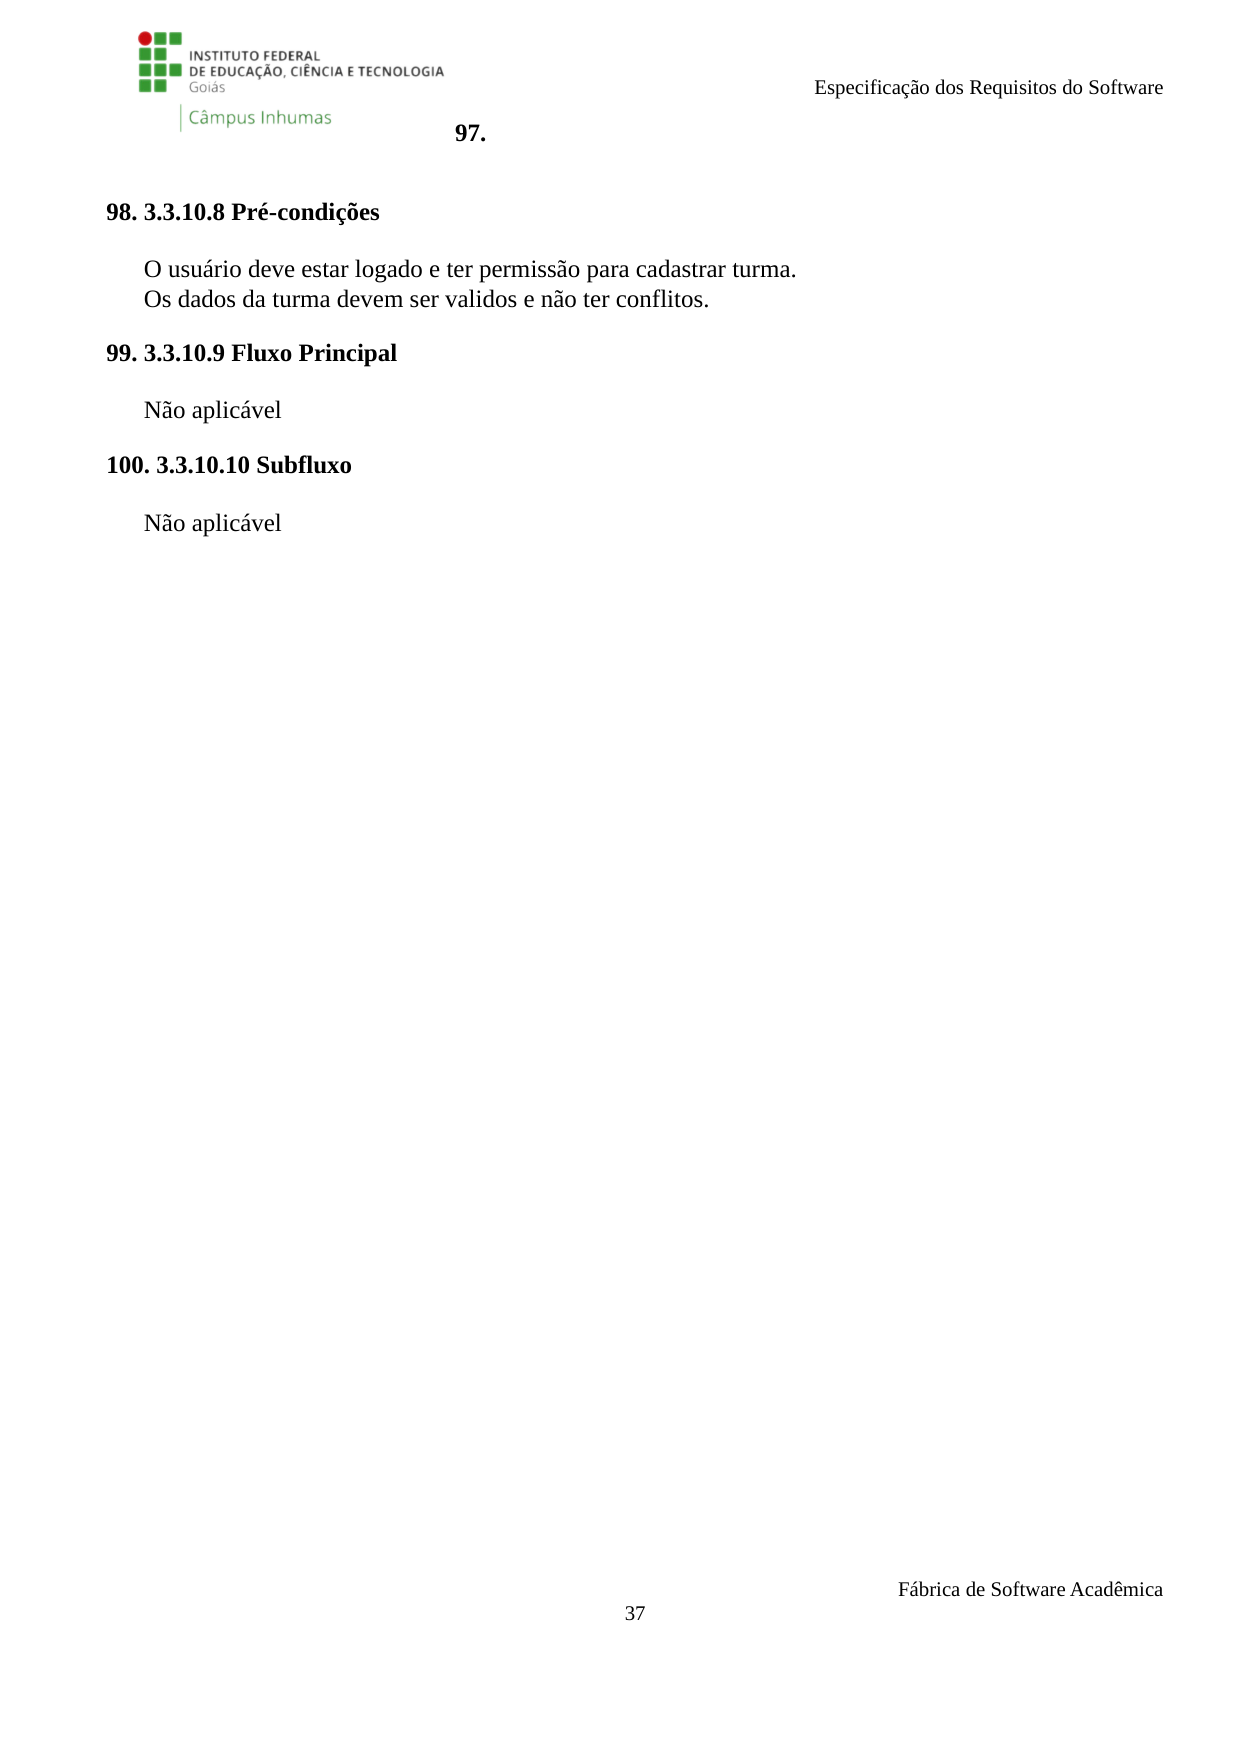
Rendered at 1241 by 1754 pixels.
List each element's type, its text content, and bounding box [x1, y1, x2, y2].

text Os dados da turma devem ser validos e não ter conflitos. [106, 284, 1163, 313]
list 3.3.10.8 Pré-condições [106, 197, 1163, 226]
list 3.3.10.10 Subfluxo [106, 450, 1163, 479]
text O usuário deve estar logado e ter permissão para cadastrar turma. [106, 251, 1163, 284]
text Não aplicável [106, 392, 1163, 425]
text Não aplicável [106, 504, 1163, 537]
list 3.3.10.9 Fluxo Principal [106, 338, 1163, 367]
